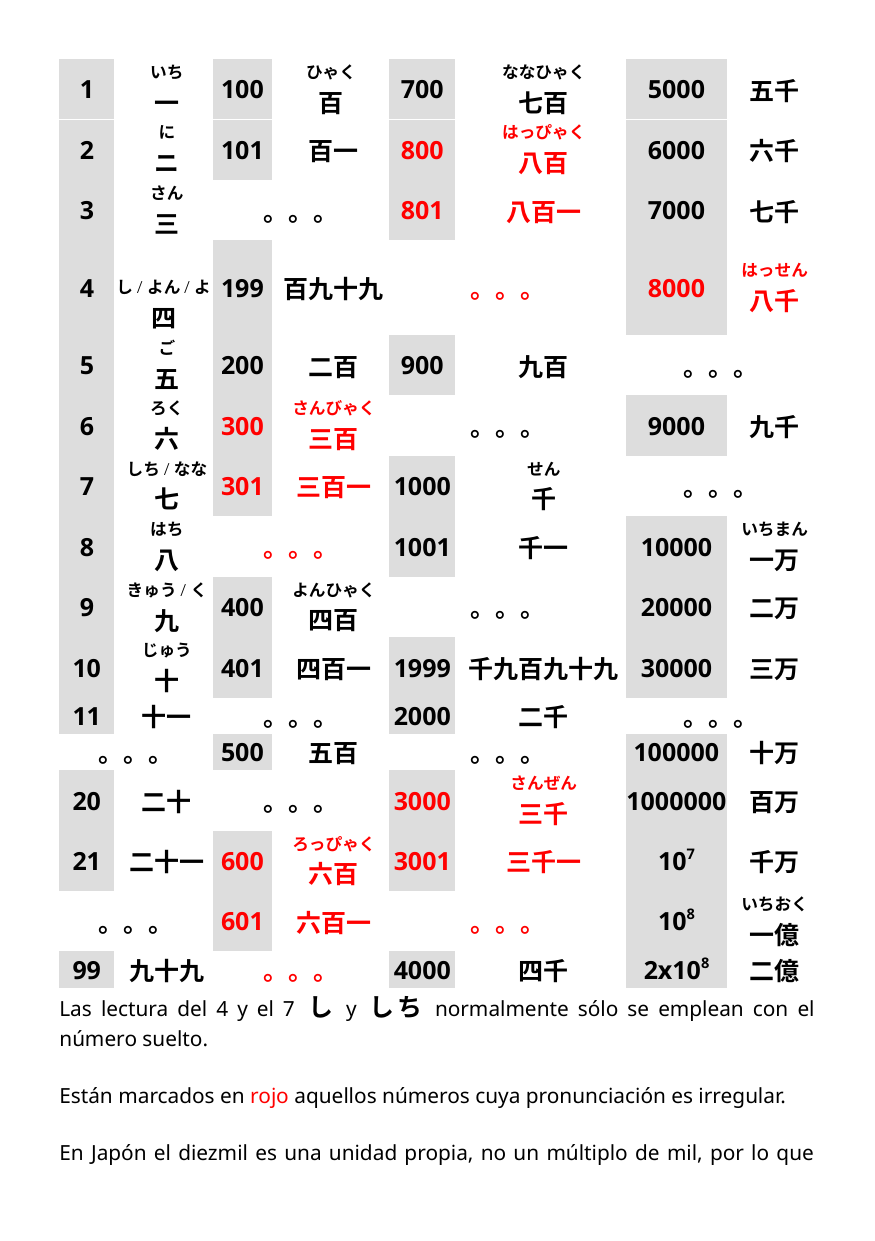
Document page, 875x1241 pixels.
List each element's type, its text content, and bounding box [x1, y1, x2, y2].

table_header 百ひゃく [272, 59, 389, 119]
table_cell 8000 [626, 240, 727, 335]
table_cell 9 [59, 577, 114, 637]
table_cell 二百 [272, 335, 389, 395]
table_cell 。。。 [626, 456, 815, 516]
table_cell 一億いちおく [727, 891, 815, 951]
table_cell 。。。 [389, 891, 626, 951]
table_cell 十じゅう [114, 637, 213, 698]
table_cell 2x108 [626, 951, 727, 988]
table_cell 。。。 [626, 698, 815, 734]
table_cell 。。。 [389, 240, 626, 335]
table_cell 九千 [727, 395, 815, 456]
table_cell 21 [59, 831, 114, 891]
table_cell 20 [59, 770, 114, 831]
table_cell 十万 [727, 734, 815, 770]
table_cell 8 [59, 516, 114, 577]
table_cell 八はち [114, 516, 213, 577]
table_cell 107 [626, 831, 727, 891]
table_cell 601 [213, 891, 272, 951]
table_cell 900 [389, 335, 455, 395]
table_cell 7 [59, 456, 114, 516]
table_cell 4000 [389, 951, 455, 988]
table_header 1 [59, 59, 114, 119]
table_cell 10 [59, 637, 114, 698]
table_cell 99 [59, 951, 114, 988]
table_cell 八百一 [455, 180, 626, 240]
table_cell 401 [213, 637, 272, 698]
table_cell 30000 [626, 637, 727, 698]
table_cell 百万 [727, 770, 815, 831]
table_cell 6 [59, 395, 114, 456]
text Las lectura del 4 y el 7 し y しち normalmente sólo se emplean con el número suelto. [59, 988, 815, 1052]
table_cell 六百一 [272, 891, 389, 951]
table_cell 。。。 [59, 734, 213, 770]
table_cell 108 [626, 891, 727, 951]
table_cell 千万 [727, 831, 815, 891]
table_cell 301 [213, 456, 272, 516]
table_cell 四し / よん / よ [114, 240, 213, 335]
table_cell 。。。 [213, 698, 389, 734]
table_cell 六千 [727, 120, 815, 180]
table_cell 五ご [114, 335, 213, 395]
table_cell 2 [59, 120, 114, 180]
table_cell 六ろく [114, 395, 213, 456]
table_cell 百九十九 [272, 240, 389, 335]
table_cell 9000 [626, 395, 727, 456]
table_cell 3 [59, 180, 114, 240]
table_cell 1001 [389, 516, 455, 577]
table_cell 5 [59, 335, 114, 395]
table_cell 六百ろっぴゃく [272, 831, 389, 891]
table_cell 。。。 [389, 734, 626, 770]
table_header 5000 [626, 59, 727, 119]
table_cell 八百はっぴゃく [455, 120, 626, 180]
table_cell 九十九 [114, 951, 213, 988]
table_cell 四千 [455, 951, 626, 988]
table_cell 。。。 [59, 891, 213, 951]
table_cell 。。。 [213, 951, 389, 988]
table_cell 八千はっせん [727, 240, 815, 335]
table_cell 1000 [389, 456, 455, 516]
table_cell 6000 [626, 120, 727, 180]
table_cell 2000 [389, 698, 455, 734]
table_cell 。。。 [626, 335, 815, 395]
table_header 一いち [114, 59, 213, 119]
table_cell 199 [213, 240, 272, 335]
table_cell 101 [213, 120, 272, 180]
table_header 五千 [727, 59, 815, 119]
table_cell 600 [213, 831, 272, 891]
table_cell 千九百九十九 [455, 637, 626, 698]
table_cell 。。。 [389, 577, 626, 637]
table_cell 11 [59, 698, 114, 734]
table_cell 二十一 [114, 831, 213, 891]
table_cell 十一 [114, 698, 213, 734]
table_cell 四百一 [272, 637, 389, 698]
table_cell 800 [389, 120, 455, 180]
table_cell 五百 [272, 734, 389, 770]
table_cell ニに [114, 120, 213, 180]
table_cell 200 [213, 335, 272, 395]
table_cell 1999 [389, 637, 455, 698]
table_cell 。。。 [389, 395, 626, 456]
table_cell 801 [389, 180, 455, 240]
table_cell 1000000 [626, 770, 727, 831]
table_cell 二万 [727, 577, 815, 637]
table_header 七百ななひゃく [455, 59, 626, 119]
table_cell 七しち / なな [114, 456, 213, 516]
table_cell 九百 [455, 335, 626, 395]
table_cell 三千一 [455, 831, 626, 891]
text En Japón el diezmil es una unidad propia, no un múltiplo de mil, por lo que [59, 1138, 815, 1166]
table_cell 4 [59, 240, 114, 335]
table_cell 三さん [114, 180, 213, 240]
table_cell 100000 [626, 734, 727, 770]
table_cell 。。。 [213, 180, 389, 240]
table_cell 百一 [272, 120, 389, 180]
table_cell 三百一 [272, 456, 389, 516]
table_cell 三千さんぜん [455, 770, 626, 831]
table_cell 四百よんひゃく [272, 577, 389, 637]
table_cell 。。。 [213, 770, 389, 831]
table_header 700 [389, 59, 455, 119]
table_cell 3001 [389, 831, 455, 891]
table_cell 千一 [455, 516, 626, 577]
table_cell 二億 [727, 951, 815, 988]
table_cell 400 [213, 577, 272, 637]
table_cell 10000 [626, 516, 727, 577]
table_cell 三万 [727, 637, 815, 698]
table_cell 一万いちまん [727, 516, 815, 577]
table_cell 三百さんびゃく [272, 395, 389, 456]
table_cell 300 [213, 395, 272, 456]
table_cell 二千 [455, 698, 626, 734]
table_cell 3000 [389, 770, 455, 831]
table_cell 千せん [455, 456, 626, 516]
table_cell 500 [213, 734, 272, 770]
table_cell 20000 [626, 577, 727, 637]
table_cell 7000 [626, 180, 727, 240]
text Están marcados en rojo aquellos números cuya pronunciación es irregular. [59, 1081, 815, 1109]
table_cell 二十 [114, 770, 213, 831]
table_cell 。。。 [213, 516, 389, 577]
table_header 100 [213, 59, 272, 119]
table_cell 七千 [727, 180, 815, 240]
table_cell 九きゅう / く [114, 577, 213, 637]
